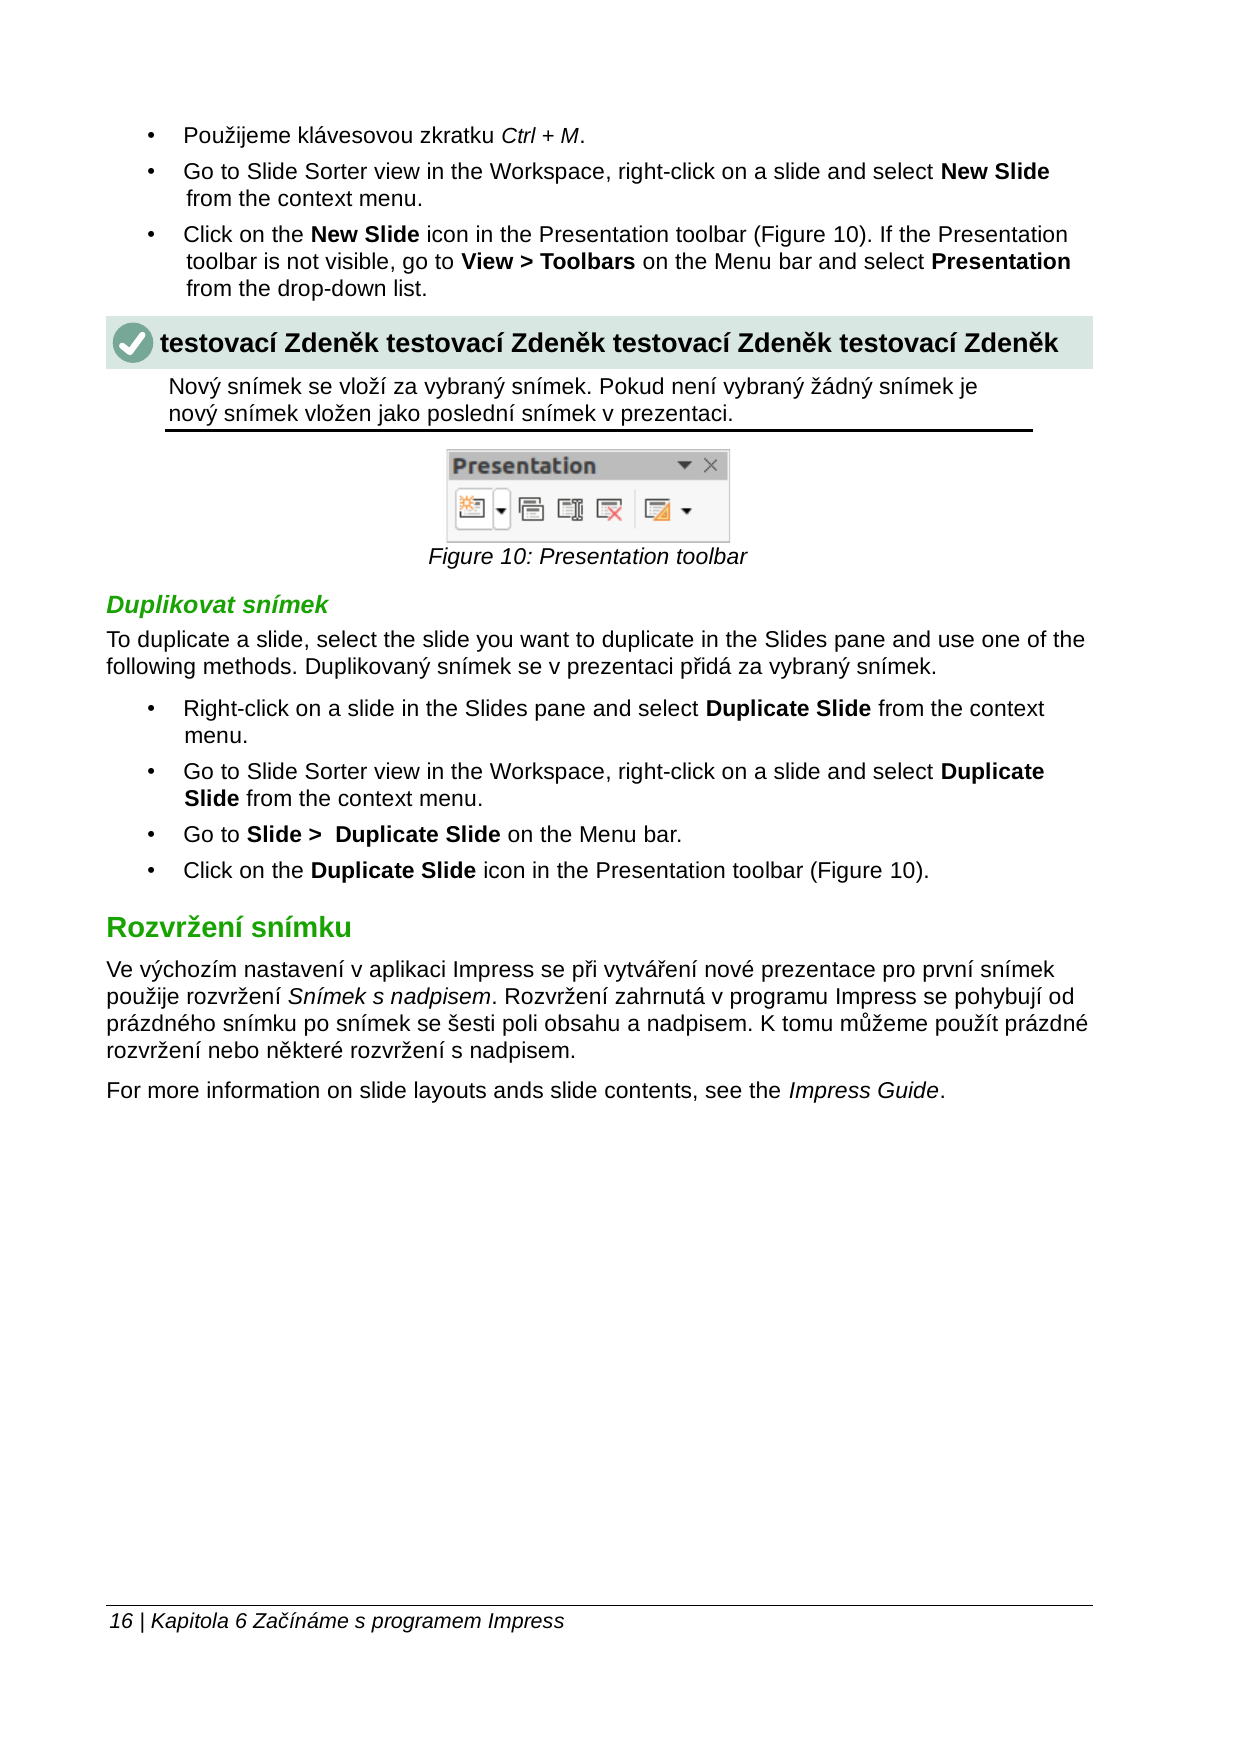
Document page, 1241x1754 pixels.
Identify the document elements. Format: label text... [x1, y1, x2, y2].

text Nový snímek se vloží za vybraný snímek. Pokud není vybraný žádný snímek je nový snímek vložen jako poslední snímek v prezentaci. [165, 369, 1033, 429]
list Go to Slide Sorter view in the Workspace, right-click on a slide and select Duplicate Slide from the context menu. [144, 755, 1093, 812]
list Click on the Duplicate Slide icon in the Presentation toolbar (Figure 10). [144, 854, 1093, 887]
list Použijeme klávesovou zkratku Ctrl + M. [144, 118, 1093, 148]
text Ve výchozím nastavení v aplikaci Impress se při vytváření nové prezentace pro první snímek použije rozvržení Snímek s nadpisem. Rozvržení zahrnutá v programu Impress se pohybují od prázdného snímku po snímek se šesti poli obsahu a nadpisem. K tomu můžeme použít prázdné rozvržení nebo některé rozvržení s nadpisem. [106, 956, 1093, 1064]
subtitle Rozvržení snímku [106, 910, 1093, 944]
subtitle testovací Zdeněk testovací Zdeněk testovací Zdeněk testovací Zdeněk [106, 316, 1093, 369]
list Right-click on a slide in the Slides pane and select Duplicate Slide from the context menu. [144, 692, 1093, 749]
text Figure 10: Presentation toolbar [428, 449, 771, 569]
subtitle Duplikovat snímek [106, 590, 1093, 619]
text For more information on slide layouts ands slide contents, see the Impress Guide. [106, 1076, 1093, 1103]
text To duplicate a slide, select the slide you want to duplicate in the Slides pane and use one of the following methods. Duplikovaný snímek se v prezentaci přidá za vybraný snímek. [106, 625, 1093, 679]
list Go to Slide Sorter view in the Workspace, right-click on a slide and select New Slide from the context menu. [144, 154, 1093, 211]
list Click on the New Slide icon in the Presentation toolbar (Figure 10). If the Presentation toolbar is not visible, go to View > Toolbars on the Menu bar and select Presentation from the drop-down list. [144, 217, 1093, 304]
picture [446, 449, 731, 543]
list Go to Slide > Duplicate Slide on the Menu bar. [144, 818, 1093, 848]
